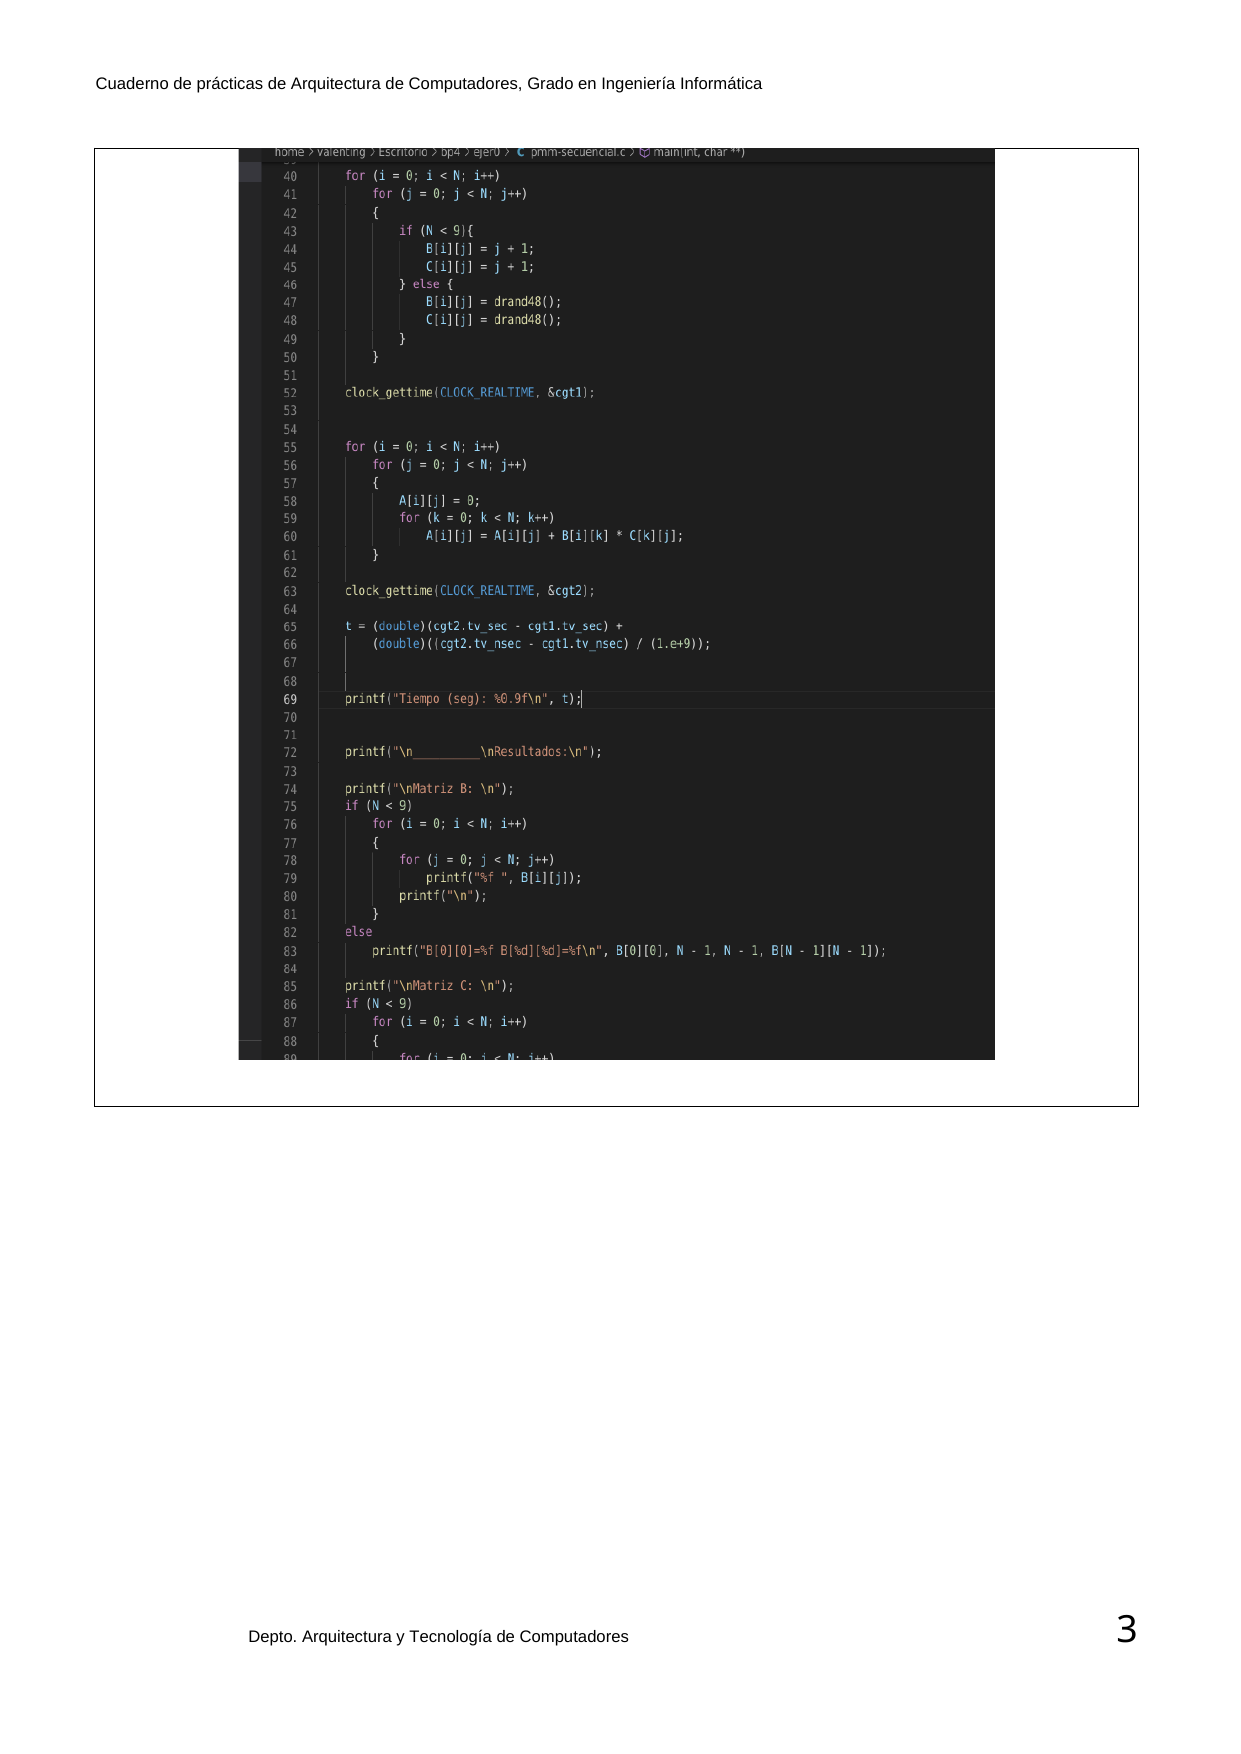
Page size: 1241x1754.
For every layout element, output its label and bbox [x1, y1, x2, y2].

picture [238, 148, 630, 1060]
table_header [95, 149, 1138, 1106]
